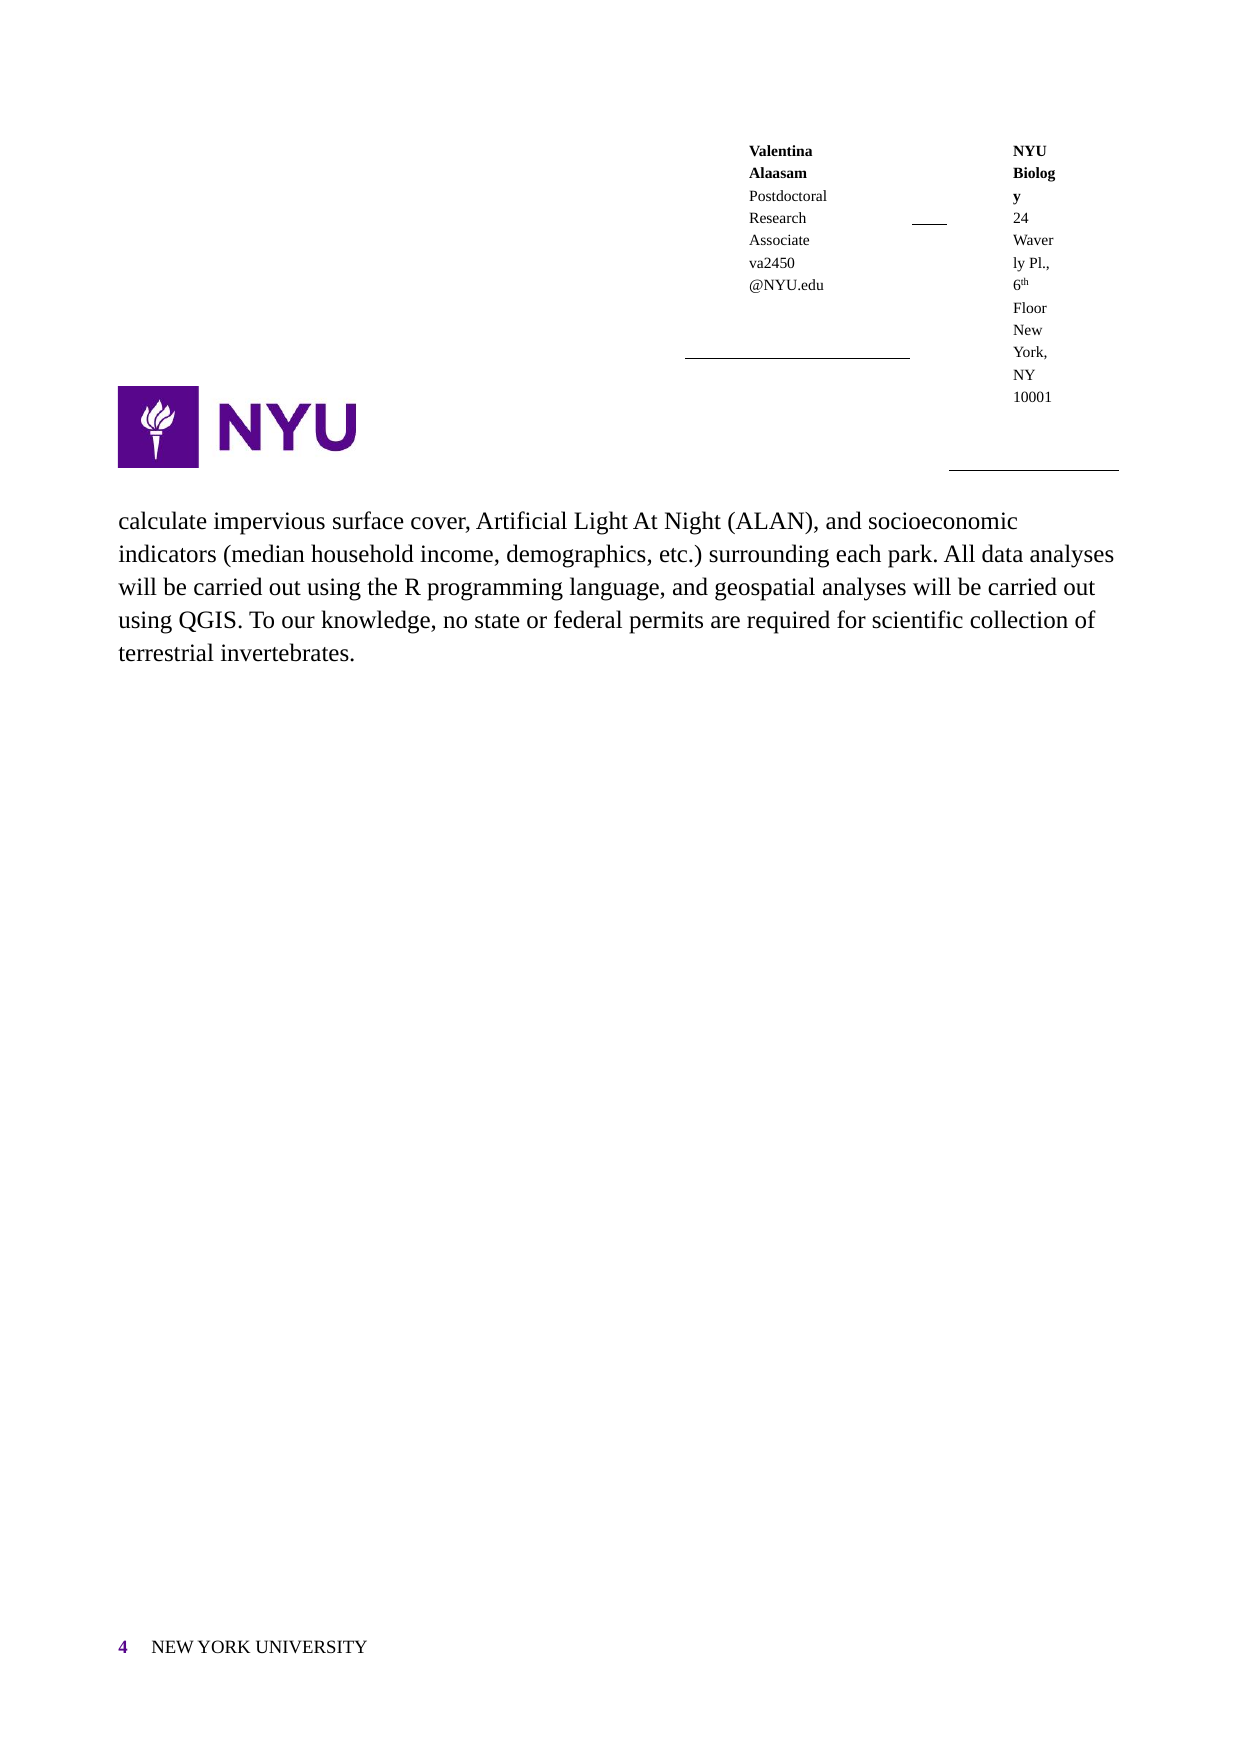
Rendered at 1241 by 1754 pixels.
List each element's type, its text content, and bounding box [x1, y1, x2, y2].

text calculate impervious surface cover, Artificial Light At Night (ALAN), and socioeconomic indicators (median household income, demographics, etc.) surrounding each park. All data analyses will be carried out using the R programming language, and geospatial analyses will be carried out using QGIS. To our knowledge, no state or federal permits are required for scientific collection of terrestrial invertebrates. [118, 506, 1122, 667]
